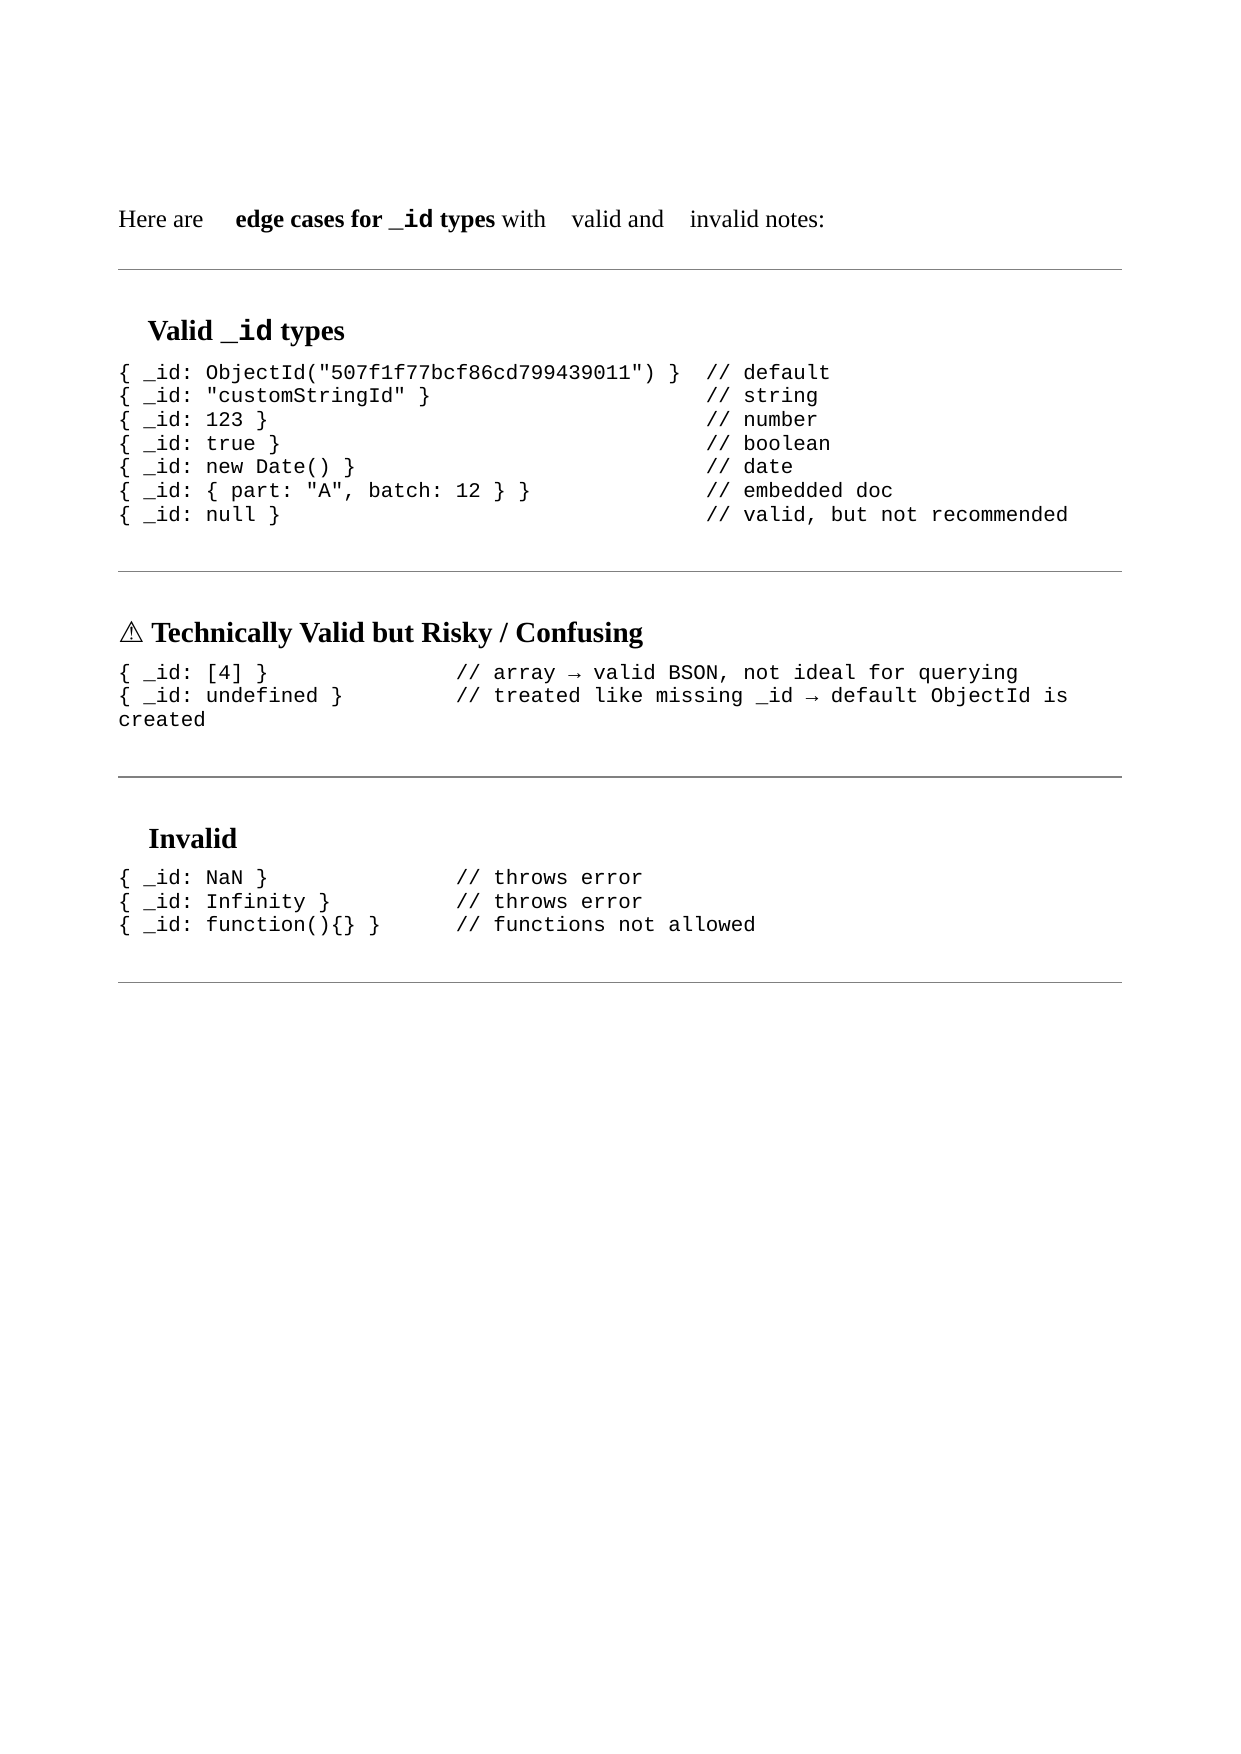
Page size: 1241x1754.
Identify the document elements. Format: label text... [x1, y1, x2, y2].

text { _id: function(){} } // functions not allowed [118, 914, 1122, 938]
text { _id: [4] } // array → valid BSON, not ideal for querying [118, 662, 1122, 685]
text { _id: ObjectId("507f1f77bcf86cd799439011") } // default [118, 362, 1122, 385]
text { _id: "customStringId" } // string [118, 385, 1122, 409]
text { _id: 123 } // number [118, 409, 1122, 433]
text { _id: { part: "A", batch: 12 } } // embedded doc [118, 480, 1122, 504]
text { _id: new Date() } // date [118, 456, 1122, 480]
subtitle ❌ Invalid [118, 821, 1122, 854]
text { _id: NaN } // throws error [118, 867, 1122, 891]
text { _id: Infinity } // throws error [118, 891, 1122, 914]
text { _id: null } // valid, but not recommended [118, 504, 1122, 527]
text { _id: undefined } // treated like missing _id → default ObjectId is created [118, 685, 1122, 733]
text Here are 🔹 edge cases for _id types with ✅valid and ❌invalid notes: [118, 204, 1122, 235]
text { _id: true } // boolean [118, 433, 1122, 456]
subtitle ⚠️ Technically Valid but Risky / Confusing [118, 616, 1122, 649]
subtitle ✅ Valid _id types [118, 313, 1122, 349]
